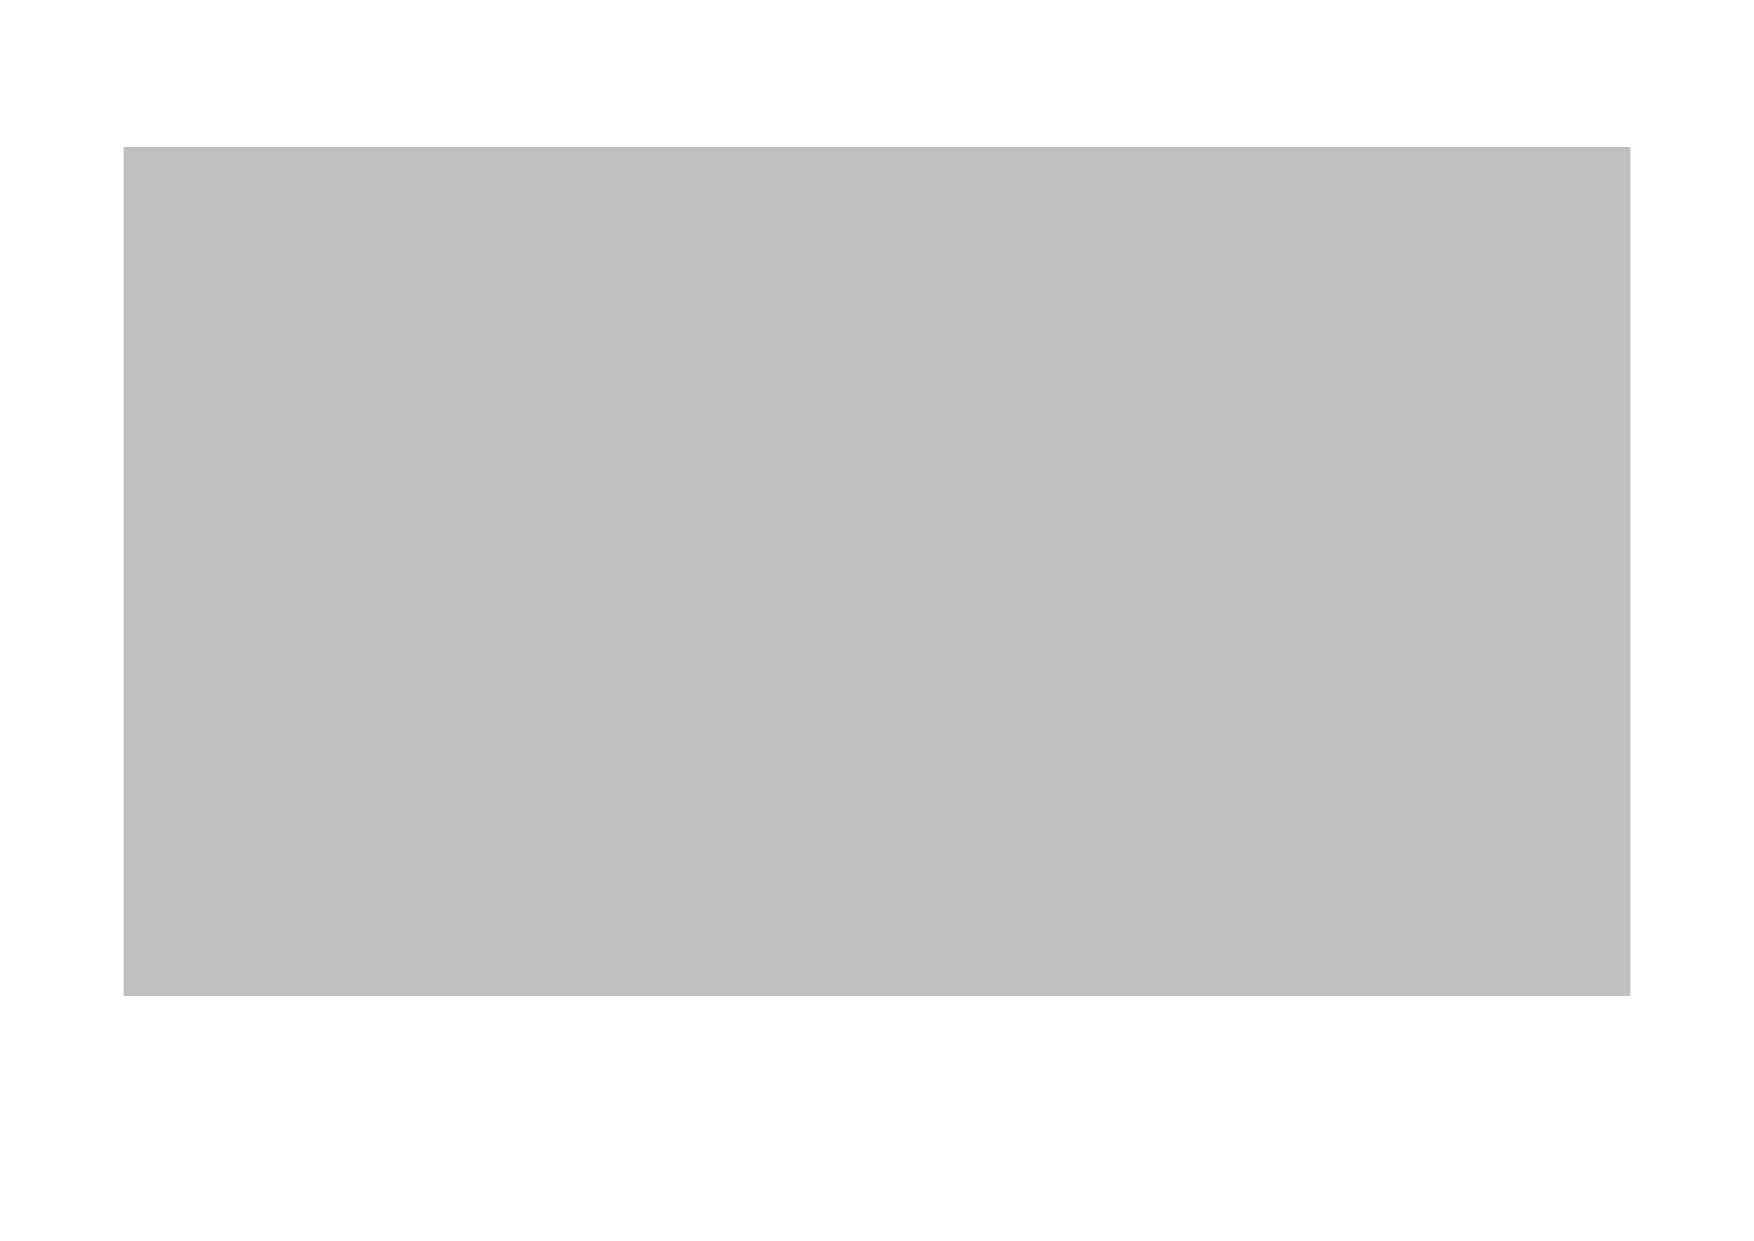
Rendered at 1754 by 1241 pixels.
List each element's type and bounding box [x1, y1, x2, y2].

picture [123, 147, 1631, 996]
